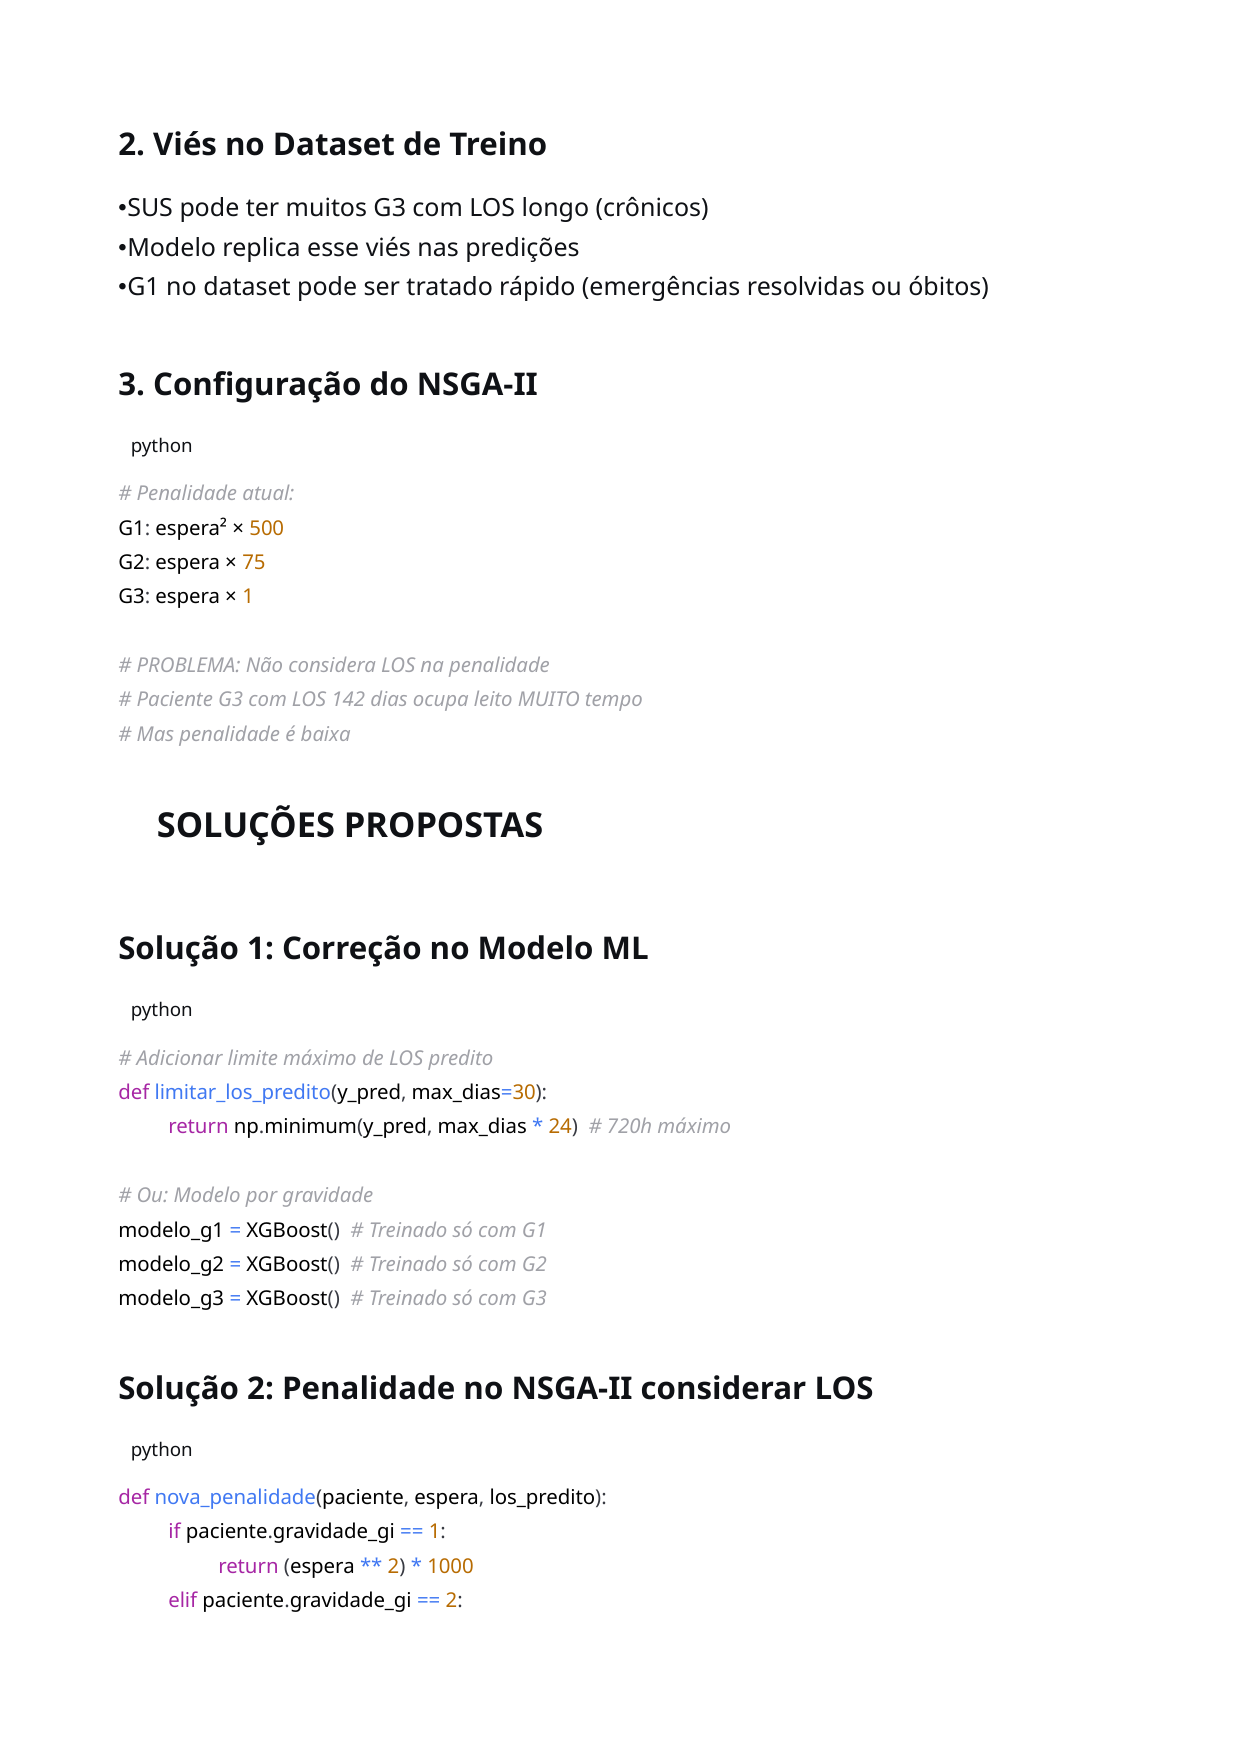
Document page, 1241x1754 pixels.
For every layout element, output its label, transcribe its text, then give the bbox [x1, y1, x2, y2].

text python [131, 994, 1122, 1022]
text modelo_g1 = XGBoost() # Treinado só com G1 [118, 1208, 1122, 1243]
text # Ou: Modelo por gravidade [118, 1174, 1122, 1208]
text modelo_g3 = XGBoost() # Treinado só com G3 [118, 1277, 1122, 1312]
text python [131, 1433, 1122, 1462]
text G1: espera² × 500 [118, 506, 1122, 541]
subtitle Solução 2: Penalidade no NSGA-II considerar LOS [118, 1362, 1122, 1408]
subtitle Solução 1: Correção no Modelo ML [118, 922, 1122, 969]
subtitle 3. Configuração do NSGA-II [118, 357, 1122, 404]
text def limitar_los_predito(y_pred, max_dias=30): [118, 1071, 1122, 1105]
list SUS pode ter muitos G3 com LOS longo (crônicos) [118, 190, 1122, 224]
text G3: espera × 1 [118, 575, 1122, 609]
text def nova_penalidade(paciente, espera, los_predito): [118, 1476, 1122, 1511]
text # Mas penalidade é baixa [118, 713, 1122, 747]
text python [131, 429, 1122, 457]
text elif paciente.gravidade_gi == 2: [118, 1579, 1122, 1614]
text if paciente.gravidade_gi == 1: [118, 1511, 1122, 1545]
text return np.minimum(y_pred, max_dias * 24) # 720h máximo [118, 1105, 1122, 1140]
text modelo_g2 = XGBoost() # Treinado só com G2 [118, 1243, 1122, 1277]
text G2: espera × 75 [118, 541, 1122, 575]
text # PROBLEMA: Não considera LOS na penalidade [118, 644, 1122, 678]
text # Adicionar limite máximo de LOS predito [118, 1037, 1122, 1071]
list G1 no dataset pode ser tratado rápido (emergências resolvidas ou óbitos) [118, 268, 1122, 302]
subtitle 2. Viés no Dataset de Treino [118, 118, 1122, 165]
subtitle 🔧 SOLUÇÕES PROPOSTAS [118, 797, 1122, 847]
text return (espera ** 2) * 1000 [118, 1545, 1122, 1579]
text # Penalidade atual: [118, 472, 1122, 506]
text # Paciente G3 com LOS 142 dias ocupa leito MUITO tempo [118, 678, 1122, 713]
list Modelo replica esse viés nas predições [118, 229, 1122, 263]
